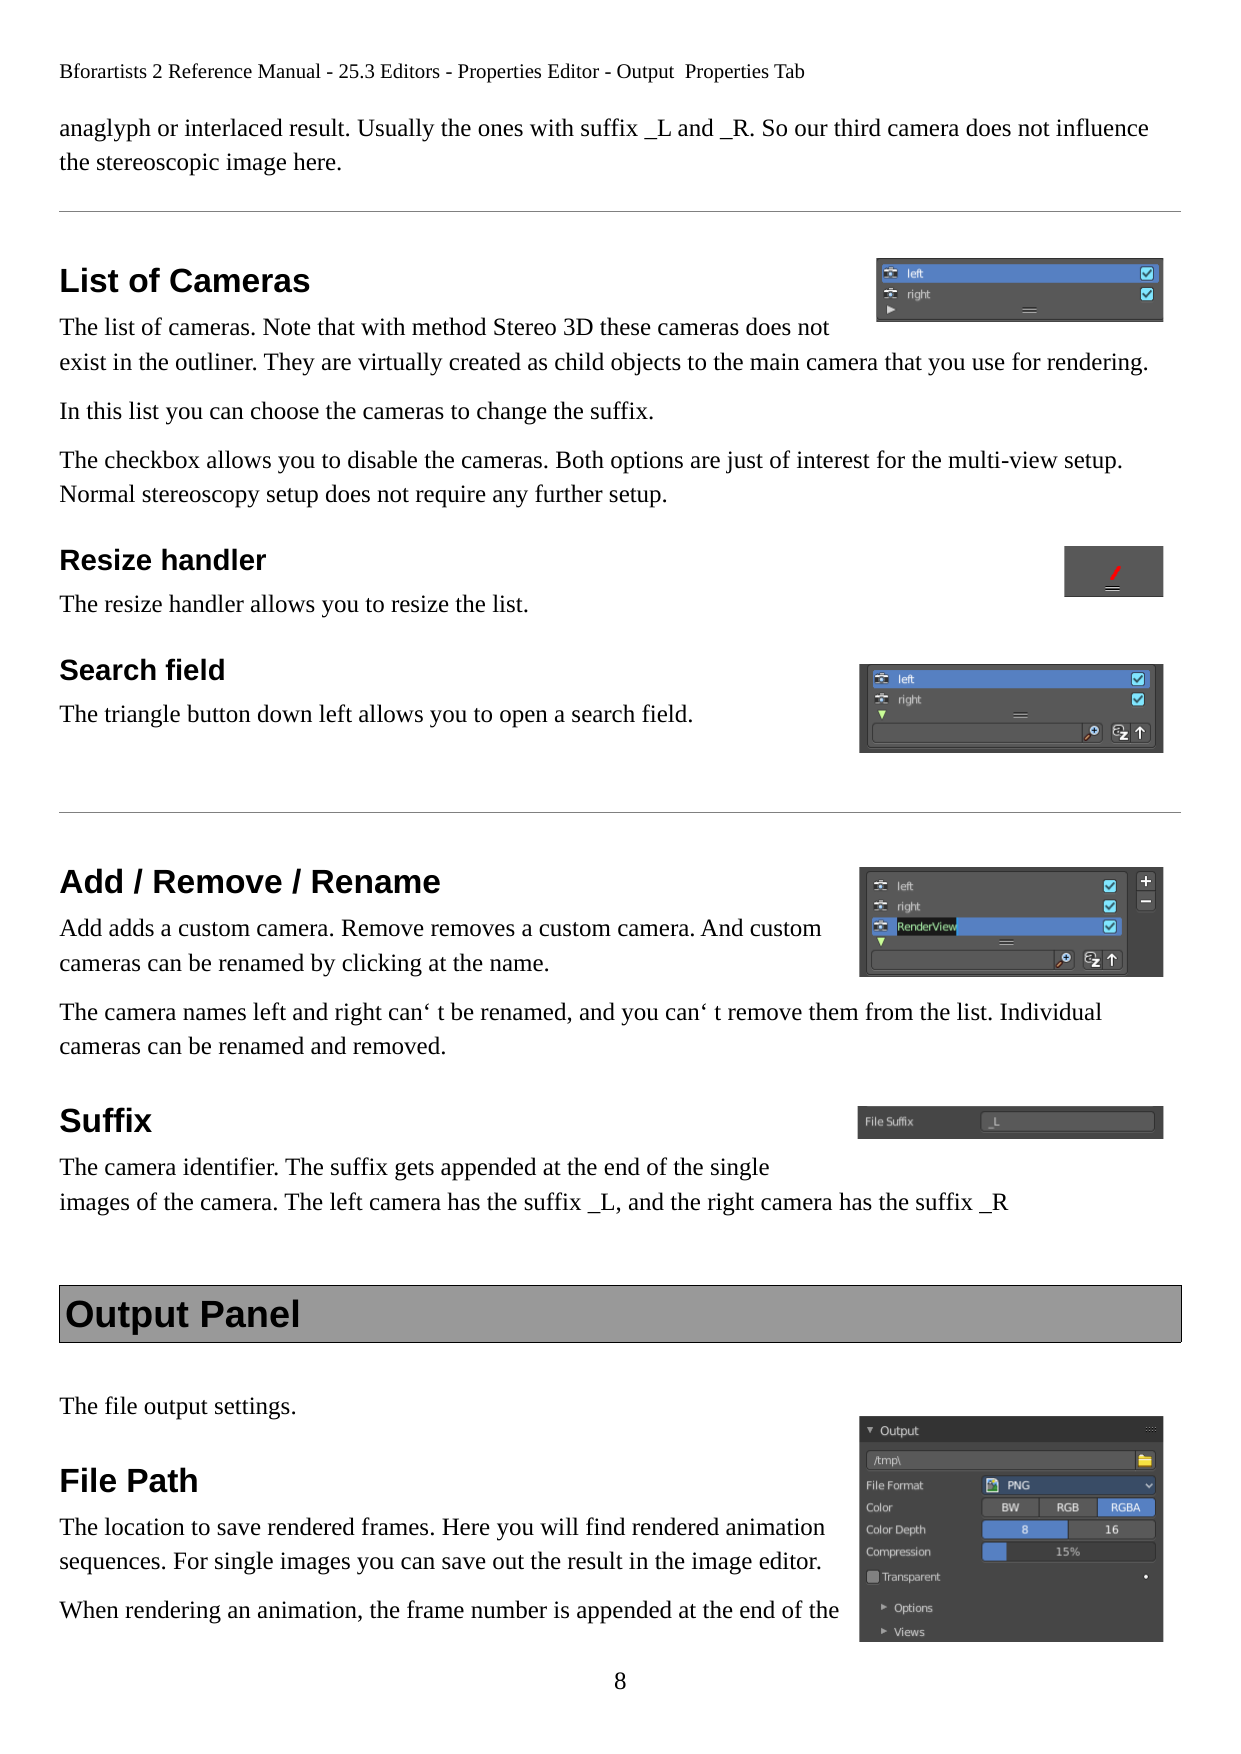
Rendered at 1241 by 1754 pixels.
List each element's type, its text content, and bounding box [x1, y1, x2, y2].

subtitle Suffix [59, 1101, 1181, 1140]
subtitle File Path [59, 1461, 859, 1499]
subtitle List of Cameras [59, 261, 876, 300]
text The checkbox allows you to disable the cameras. Both options are just of interest for the multi-view setup. Normal stereoscopy setup does not require any further setup. [59, 445, 1181, 508]
text The list of cameras. Note that with method Stereo 3D these cameras does not exist in the outliner. They are virtually created as child objects to the main camera that you use for rendering. [59, 312, 1181, 376]
subtitle [1164, 1461, 1181, 1499]
text Add adds a custom camera. Remove removes a custom camera. And custom cameras can be renamed by clicking at the name. [59, 913, 859, 977]
subtitle [1164, 261, 1181, 300]
text The camera names left and right can‘ t be renamed, and you can‘ t remove them from the list. Individual cameras can be renamed and removed. [59, 997, 1181, 1060]
text The location to save rendered frames. Here you will find rendered animation sequences. For single images you can save out the result in the image editor. [59, 1512, 859, 1575]
list When rendering an animation, the frame number is appended at the end of the [59, 1595, 859, 1624]
table_header Output Panel [60, 1286, 1181, 1342]
text The triangle button down left allows you to open a search field. [59, 699, 859, 728]
picture [859, 867, 1164, 977]
picture [859, 1416, 1164, 1642]
picture [876, 258, 1164, 322]
subtitle Add / Remove / Rename [59, 862, 1181, 901]
text The camera identifier. The suffix gets appended at the end of the single images of the camera. The left camera has the suffix _L, and the right camera has the suffix _R [59, 1152, 1181, 1216]
text The resize handler allows you to resize the list. [59, 589, 1181, 618]
picture [859, 664, 1164, 753]
text The file output settings. [59, 1391, 1181, 1419]
text In this list you can choose the cameras to change the suffix. [59, 396, 1181, 424]
subtitle Resize handler [59, 543, 1181, 577]
subtitle Search field [59, 653, 1181, 687]
text anaglyph or interlaced result. Usually the ones with suffix _L and _R. So our third camera does not influence the stereoscopic image here. [59, 113, 1181, 176]
picture [1064, 546, 1164, 597]
picture [857, 1106, 1164, 1139]
